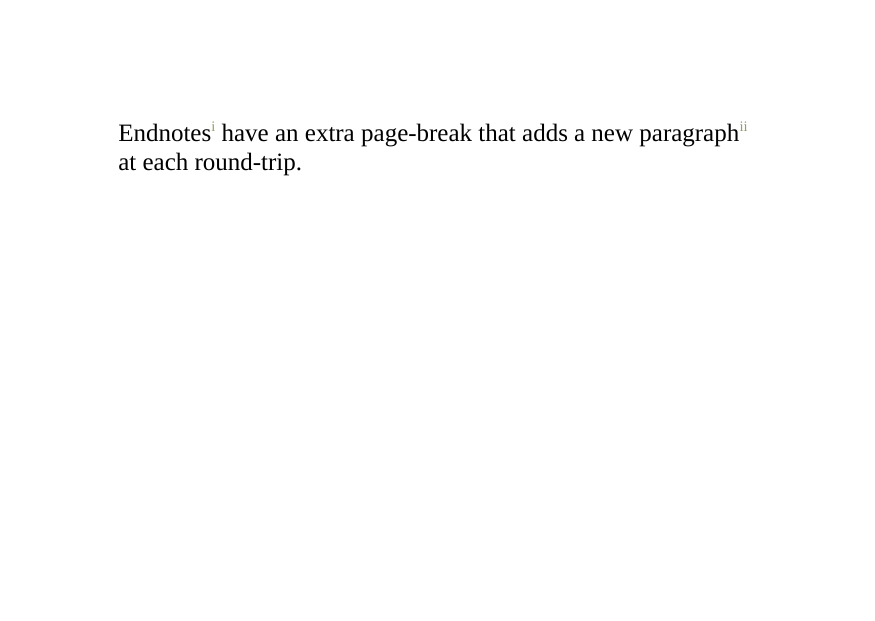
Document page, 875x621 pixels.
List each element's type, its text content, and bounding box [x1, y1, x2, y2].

text Endnotes have an extra page-break that adds a new paragraph at each round-trip. [118, 118, 756, 176]
